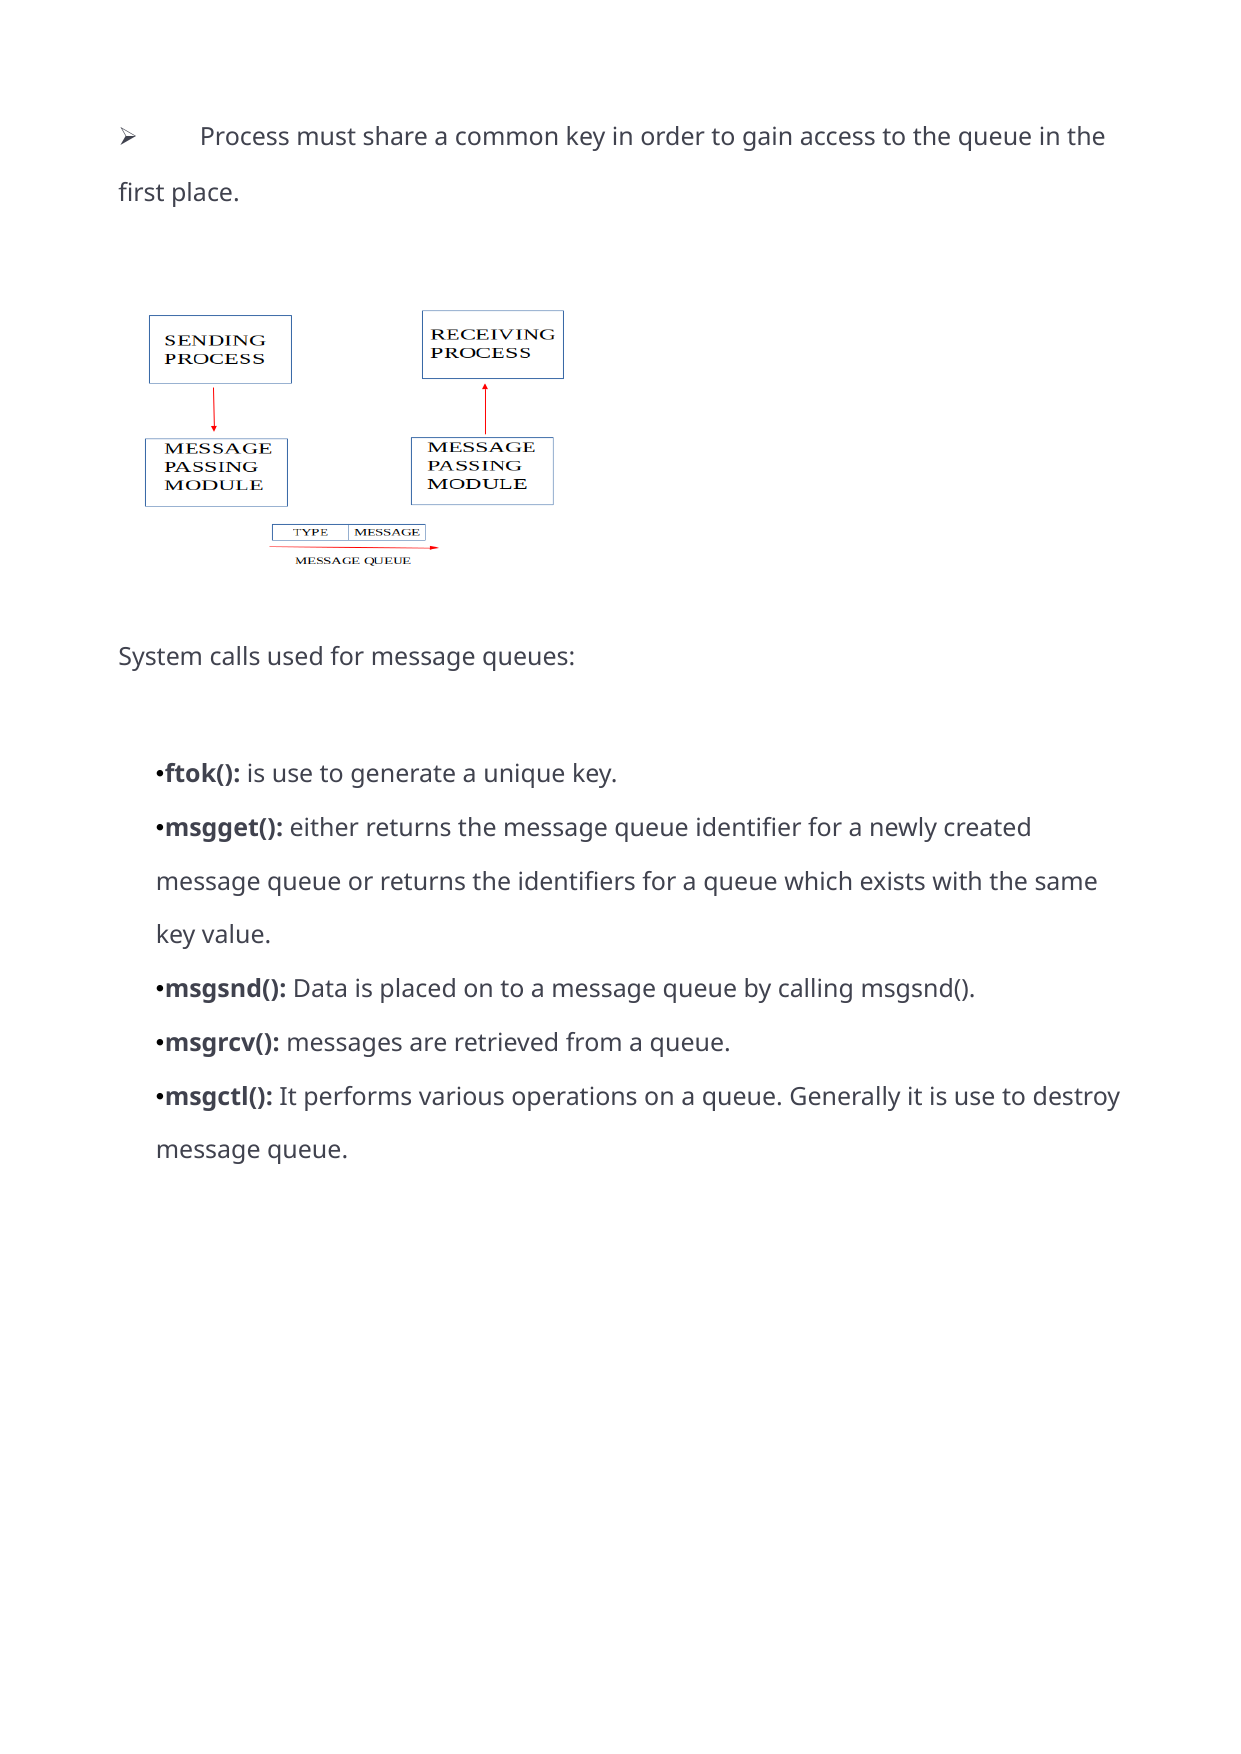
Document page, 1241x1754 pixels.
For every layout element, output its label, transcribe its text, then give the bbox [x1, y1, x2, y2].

list ftok(): is use to generate a unique key. [156, 756, 1122, 790]
list msgctl(): It performs various operations on a queue. Generally it is use to destroy message queue. [156, 1078, 1122, 1166]
list Process must share a common key in order to gain access to the queue in the first place. [118, 118, 1122, 266]
list msgsnd(): Data is placed on to a message queue by calling msgsnd(). [156, 971, 1122, 1005]
picture [118, 288, 579, 577]
text System calls used for message queues: [118, 639, 1122, 721]
list msgrcv(): messages are retrieved from a queue. [156, 1024, 1122, 1058]
list msgget(): either returns the message queue identifier for a newly created message queue or returns the identifiers for a queue which exists with the same key value. [156, 809, 1122, 951]
